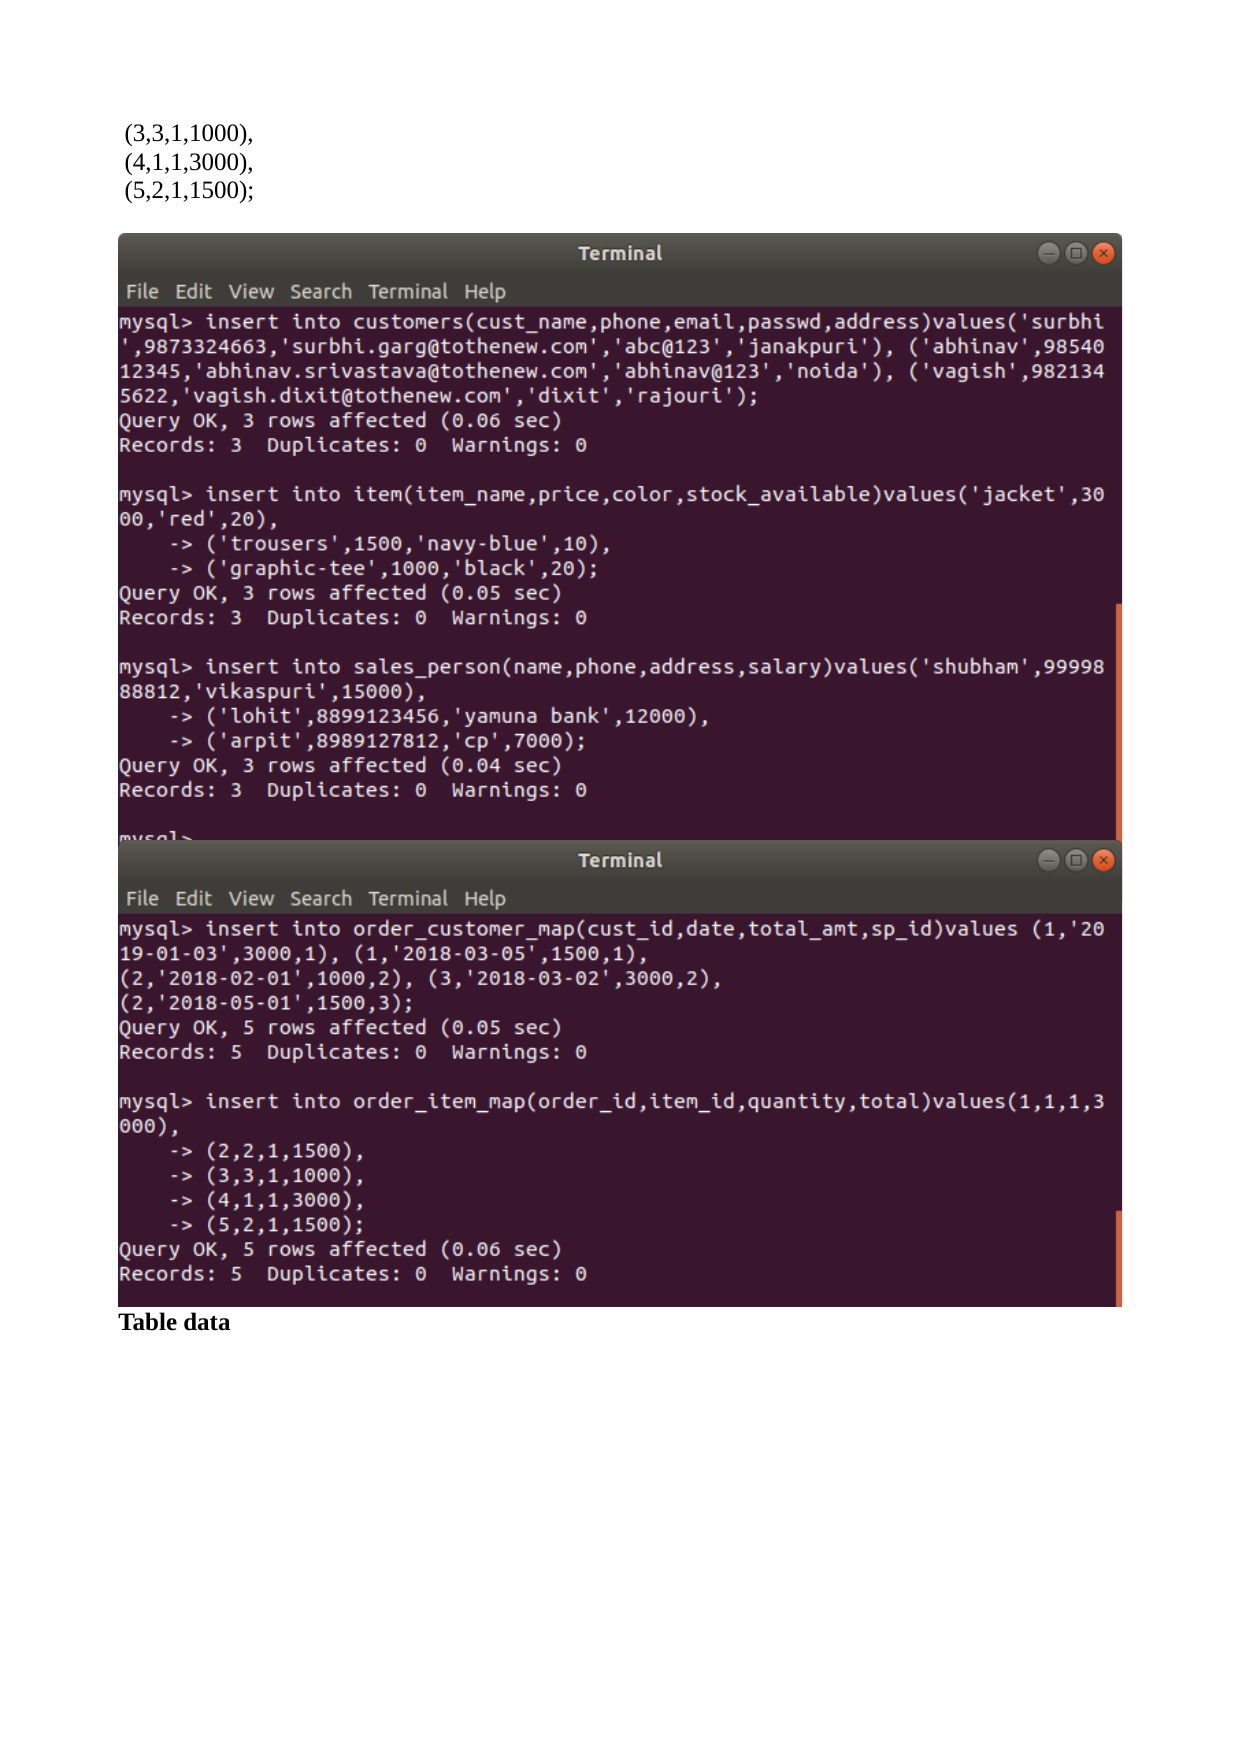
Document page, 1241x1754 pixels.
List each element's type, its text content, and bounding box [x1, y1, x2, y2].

text Table data [118, 1307, 1122, 1335]
text (4,1,1,3000), [118, 147, 1122, 176]
picture [118, 233, 1123, 1307]
text (3,3,1,1000), [118, 118, 1122, 147]
text (5,2,1,1500); [118, 176, 1122, 204]
